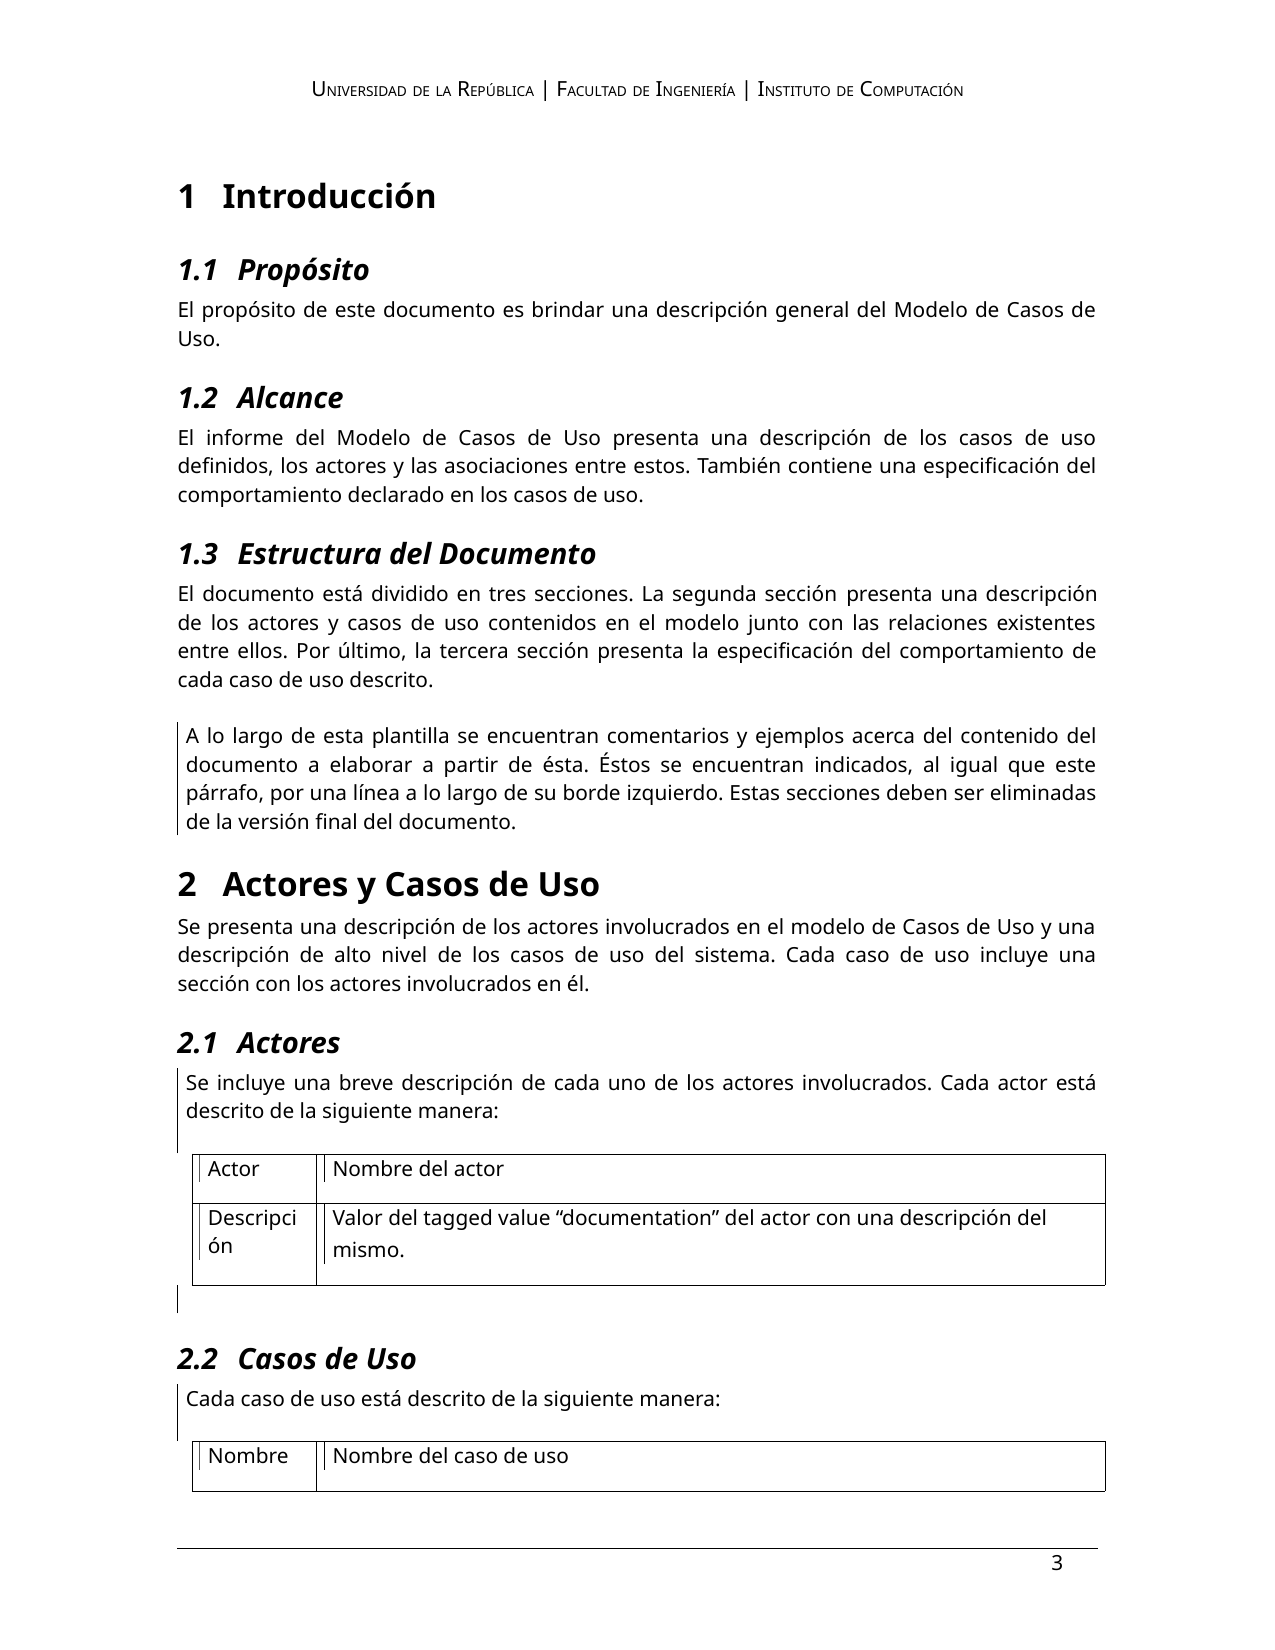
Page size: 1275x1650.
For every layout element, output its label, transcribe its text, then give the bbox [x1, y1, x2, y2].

text El informe del Modelo de Casos de Uso presenta una descripción de los casos de uso definidos, los actores y las asociaciones entre estos. También contiene una especificación del comportamiento declarado en los casos de uso. [177, 423, 1098, 508]
text A lo largo de esta plantilla se encuentran comentarios y ejemplos acerca del contenido del documento a elaborar a partir de ésta. Éstos se encuentran indicados, al igual que este párrafo, por una línea a lo largo de su borde izquierdo. Estas secciones deben ser eliminadas de la versión final del documento. [178, 722, 1098, 835]
table_cell Descripción [193, 1204, 316, 1285]
subtitle Introducción [177, 173, 1098, 218]
table_header Nombre [193, 1442, 316, 1491]
table_header Actor [193, 1155, 316, 1203]
text El documento está dividido en tres secciones. La segunda sección presenta una descripción de los actores y casos de uso contenidos en el modelo junto con las relaciones existentes entre ellos. Por último, la tercera sección presenta la especificación del comportamiento de cada caso de uso descrito. [177, 579, 1098, 693]
text Se presenta una descripción de los actores involucrados en el modelo de Casos de Uso y una descripción de alto nivel de los casos de uso del sistema. Cada caso de uso incluye una sección con los actores involucrados en él. [177, 912, 1098, 997]
subtitle Estructura del Documento [177, 533, 1098, 573]
subtitle Actores [177, 1022, 1098, 1062]
subtitle Alcance [177, 377, 1098, 417]
table_cell Valor del tagged value “documentation” del actor con una descripción del mismo. [317, 1204, 1105, 1285]
subtitle Actores y Casos de Uso [177, 860, 1098, 906]
subtitle Casos de Uso [177, 1338, 1098, 1378]
text El propósito de este documento es brindar una descripción general del Modelo de Casos de Uso. [177, 295, 1098, 352]
table_header Nombre del caso de uso [317, 1442, 1105, 1491]
text Se incluye una breve descripción de cada uno de los actores involucrados. Cada actor está descrito de la siguiente manera: [178, 1068, 1098, 1125]
subtitle Propósito [177, 249, 1098, 289]
table_header Nombre del actor [317, 1155, 1105, 1203]
text Cada caso de uso está descrito de la siguiente manera: [178, 1384, 1098, 1413]
